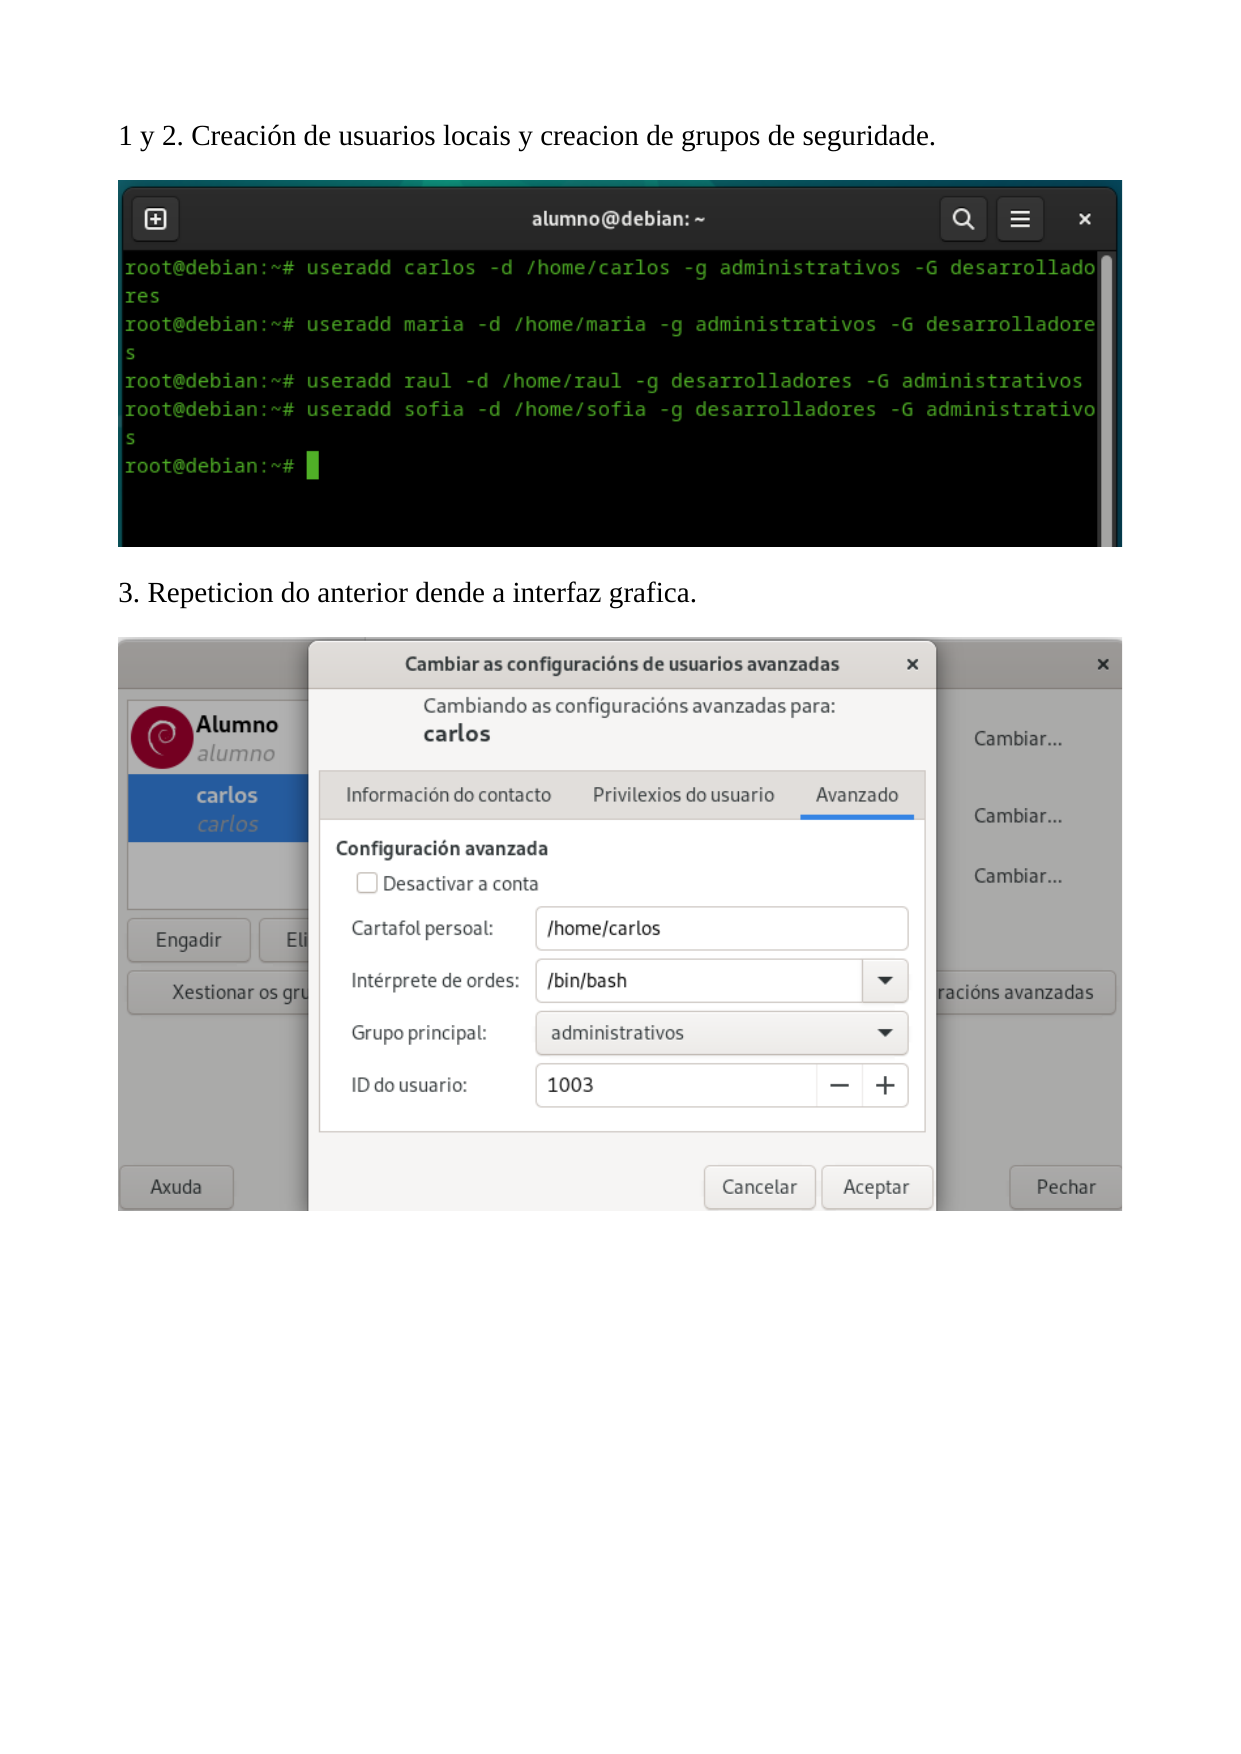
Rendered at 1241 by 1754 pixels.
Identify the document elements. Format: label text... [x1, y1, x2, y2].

text 1 y 2. Creación de usuarios locais y creacion de grupos de seguridade. [118, 118, 1122, 152]
picture [118, 180, 1117, 547]
picture [118, 637, 1123, 1211]
text 3. Repeticion do anterior dende a interfaz grafica. [118, 576, 1122, 609]
